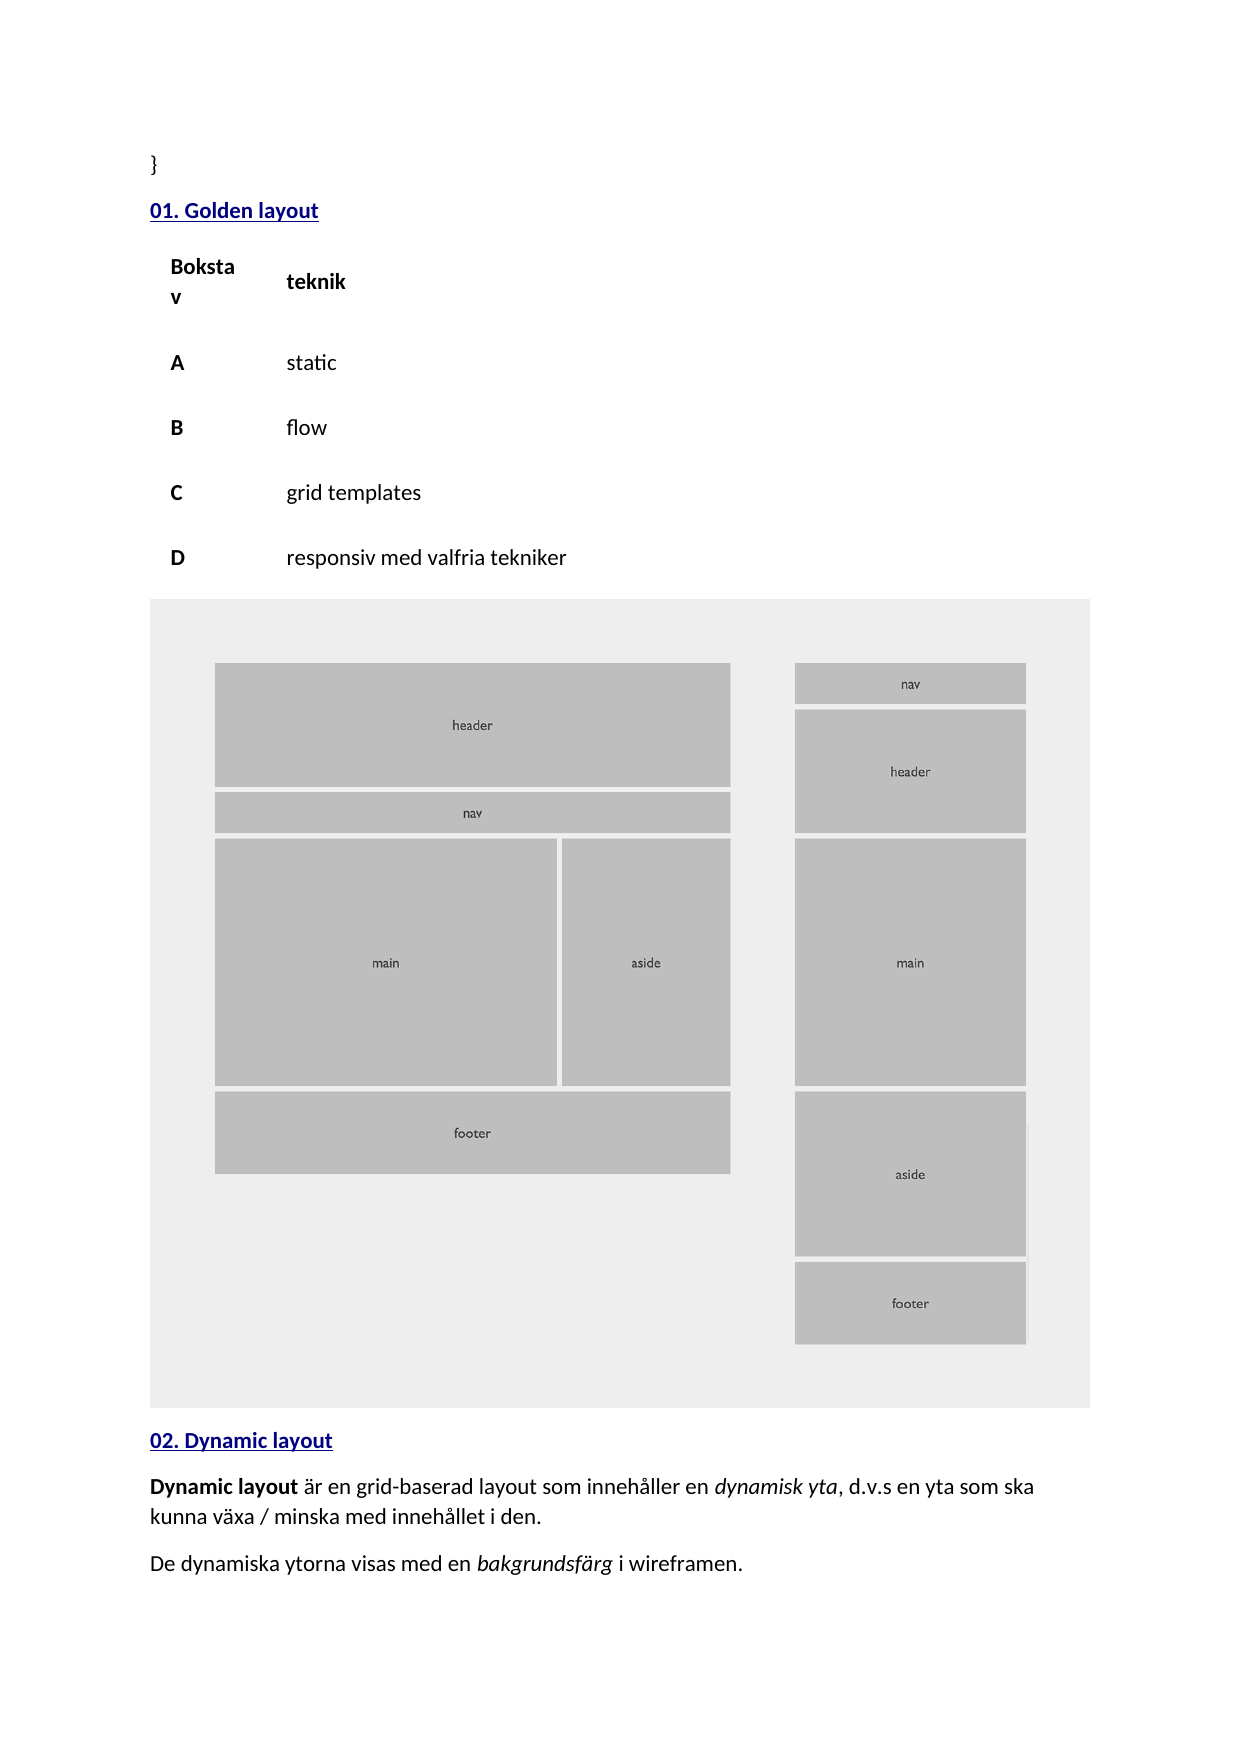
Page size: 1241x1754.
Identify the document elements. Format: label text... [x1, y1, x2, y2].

text } [150, 150, 1090, 178]
table_cell static [266, 338, 587, 403]
table_cell A [150, 338, 266, 403]
text Dynamic layout är en grid-baserad layout som innehåller en dynamisk yta, d.v.s en yta som ska kunna växa / minska med innehållet i den. [150, 1472, 1090, 1530]
table_header teknik [266, 243, 587, 338]
table_cell D [150, 534, 266, 599]
table_cell C [150, 469, 266, 534]
table_cell flow [266, 404, 587, 469]
table_cell B [150, 404, 266, 469]
table_cell grid templates [266, 469, 587, 534]
text De dynamiska ytorna visas med en bakgrundsfärg i wireframen. [150, 1549, 1090, 1577]
table_cell responsiv med valfria tekniker [266, 534, 587, 599]
text 02. Dynamic layout [150, 1426, 1090, 1454]
text 01. Golden layout [150, 197, 1090, 224]
table_header Bokstav [150, 243, 266, 338]
